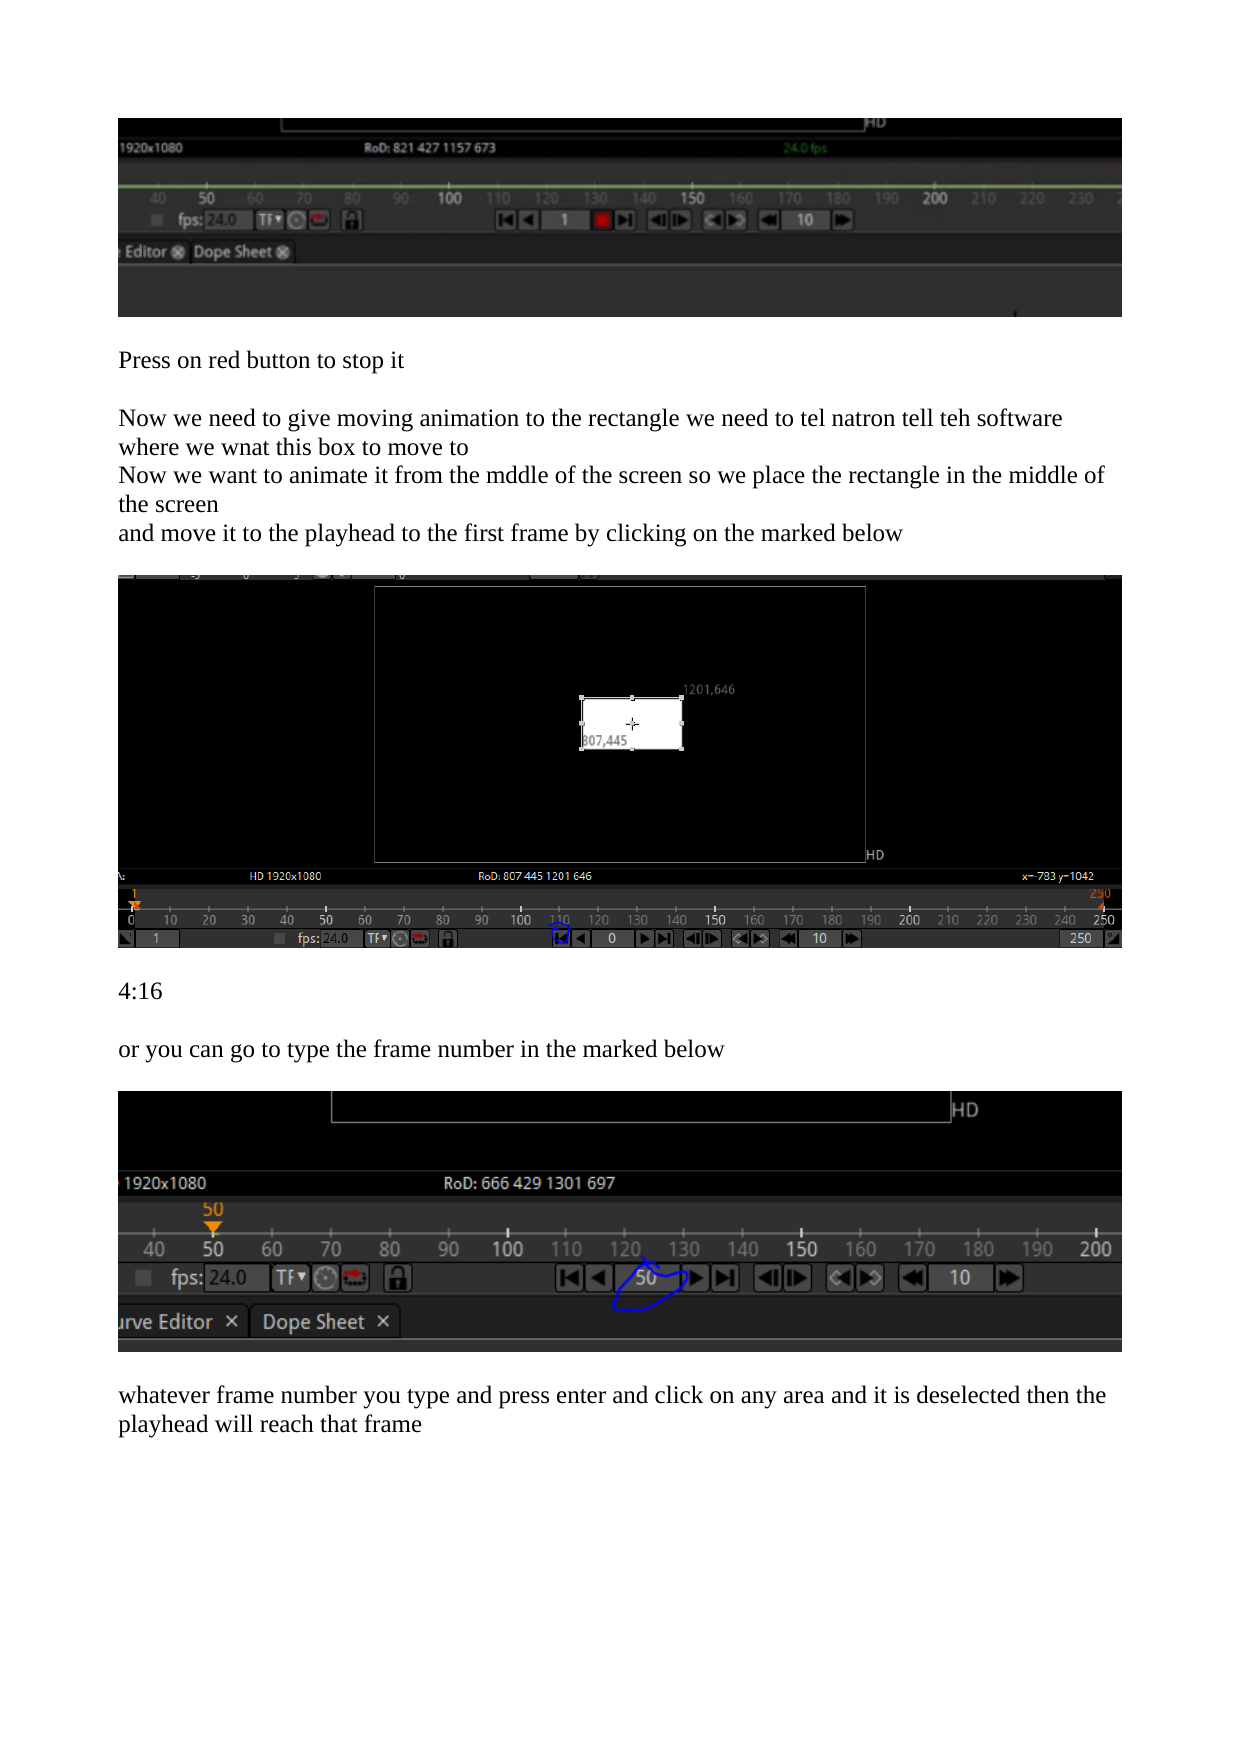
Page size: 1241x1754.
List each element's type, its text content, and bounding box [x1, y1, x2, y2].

picture [118, 118, 1122, 317]
text 4:16 [118, 976, 1122, 1005]
picture [118, 1091, 1122, 1352]
text or you can go to type the frame number in the marked below [118, 1034, 1122, 1063]
text whatever frame number you type and press enter and click on any area and it is deselected then the playhead will reach that frame [118, 1380, 1122, 1438]
text and move it to the playhead to the first frame by clicking on the marked below [118, 518, 1122, 547]
picture [118, 575, 1122, 948]
text Now we need to give moving animation to the rectangle we need to tel natron tell teh software where we wnat this box to move to [118, 403, 1122, 461]
text Now we want to animate it from the mddle of the screen so we place the rectangle in the middle of the screen [118, 461, 1122, 518]
text Press on red button to stop it [118, 346, 1122, 374]
